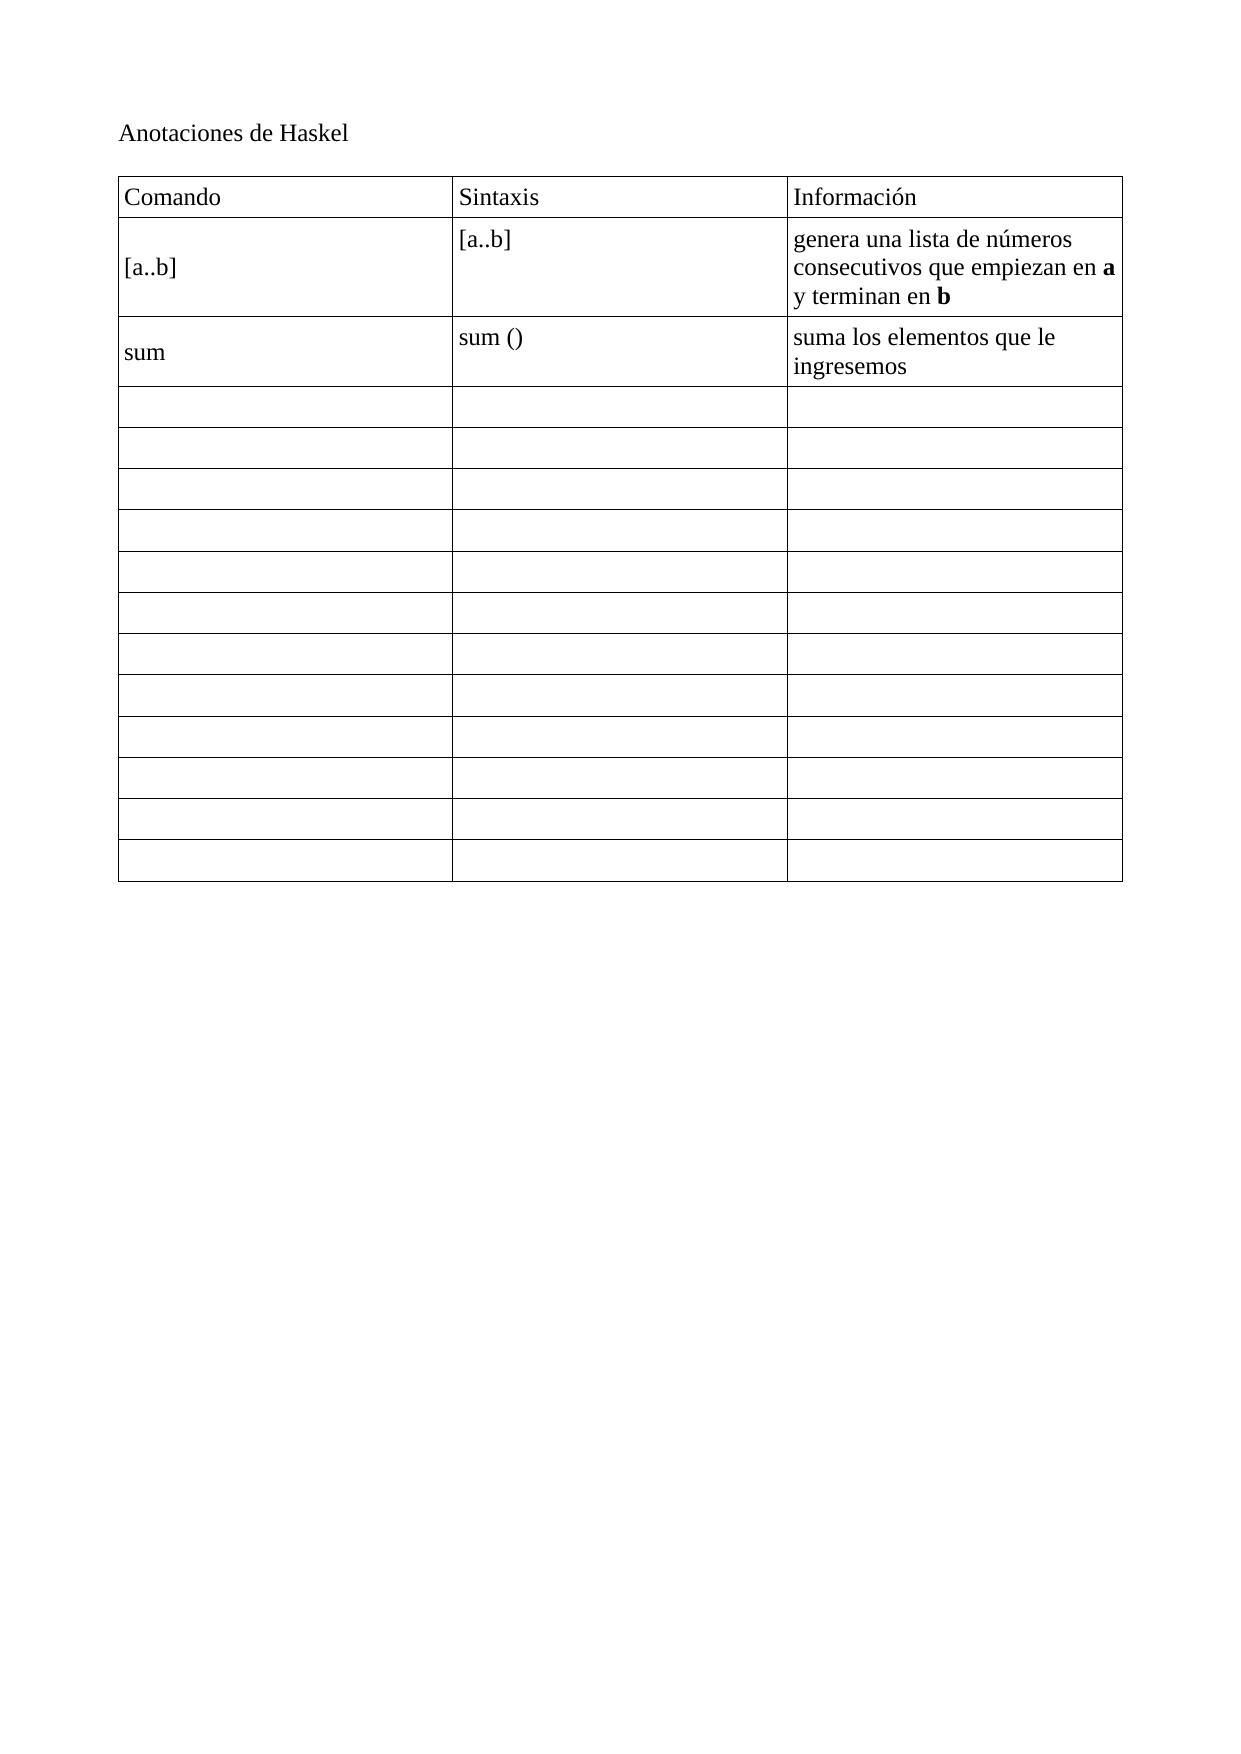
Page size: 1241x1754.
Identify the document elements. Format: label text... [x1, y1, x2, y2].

table_cell [453, 552, 787, 592]
table_cell suma los elementos que le ingresemos [788, 317, 1122, 386]
table_cell [453, 634, 787, 674]
table_cell [453, 717, 787, 757]
table_cell [788, 552, 1122, 592]
table_cell [119, 428, 452, 468]
table_cell [788, 840, 1122, 881]
table_cell [453, 428, 787, 468]
table_cell [a..b] [453, 218, 787, 316]
table_cell [119, 593, 452, 633]
table_cell [119, 799, 452, 839]
table_cell genera una lista de números consecutivos que empiezan en a y terminan en b [788, 218, 1122, 316]
table_cell [788, 510, 1122, 551]
table_cell [453, 469, 787, 509]
table_cell [119, 675, 452, 716]
table_cell [788, 469, 1122, 509]
table_cell [119, 717, 452, 757]
table_cell [788, 387, 1122, 427]
table_cell [453, 387, 787, 427]
table_cell sum [119, 317, 452, 386]
table_cell [453, 510, 787, 551]
table_header Sintaxis [453, 177, 787, 217]
table_header Información [788, 177, 1122, 217]
table_cell [453, 593, 787, 633]
table_cell [119, 634, 452, 674]
table_cell [453, 675, 787, 716]
table_cell [119, 387, 452, 427]
table_cell sum () [453, 317, 787, 386]
table_cell [119, 510, 452, 551]
table_cell [788, 717, 1122, 757]
table_cell [788, 593, 1122, 633]
text Anotaciones de Haskel [118, 118, 1122, 147]
table_cell [788, 675, 1122, 716]
table_cell [a..b] [119, 218, 452, 316]
table_cell [119, 758, 452, 798]
table_cell [453, 799, 787, 839]
table_header Comando [119, 177, 452, 217]
table_cell [788, 428, 1122, 468]
table_cell [453, 758, 787, 798]
table_cell [788, 634, 1122, 674]
table_cell [788, 799, 1122, 839]
table_cell [453, 840, 787, 881]
table_cell [119, 840, 452, 881]
table_cell [119, 552, 452, 592]
table_cell [788, 758, 1122, 798]
table_cell [119, 469, 452, 509]
